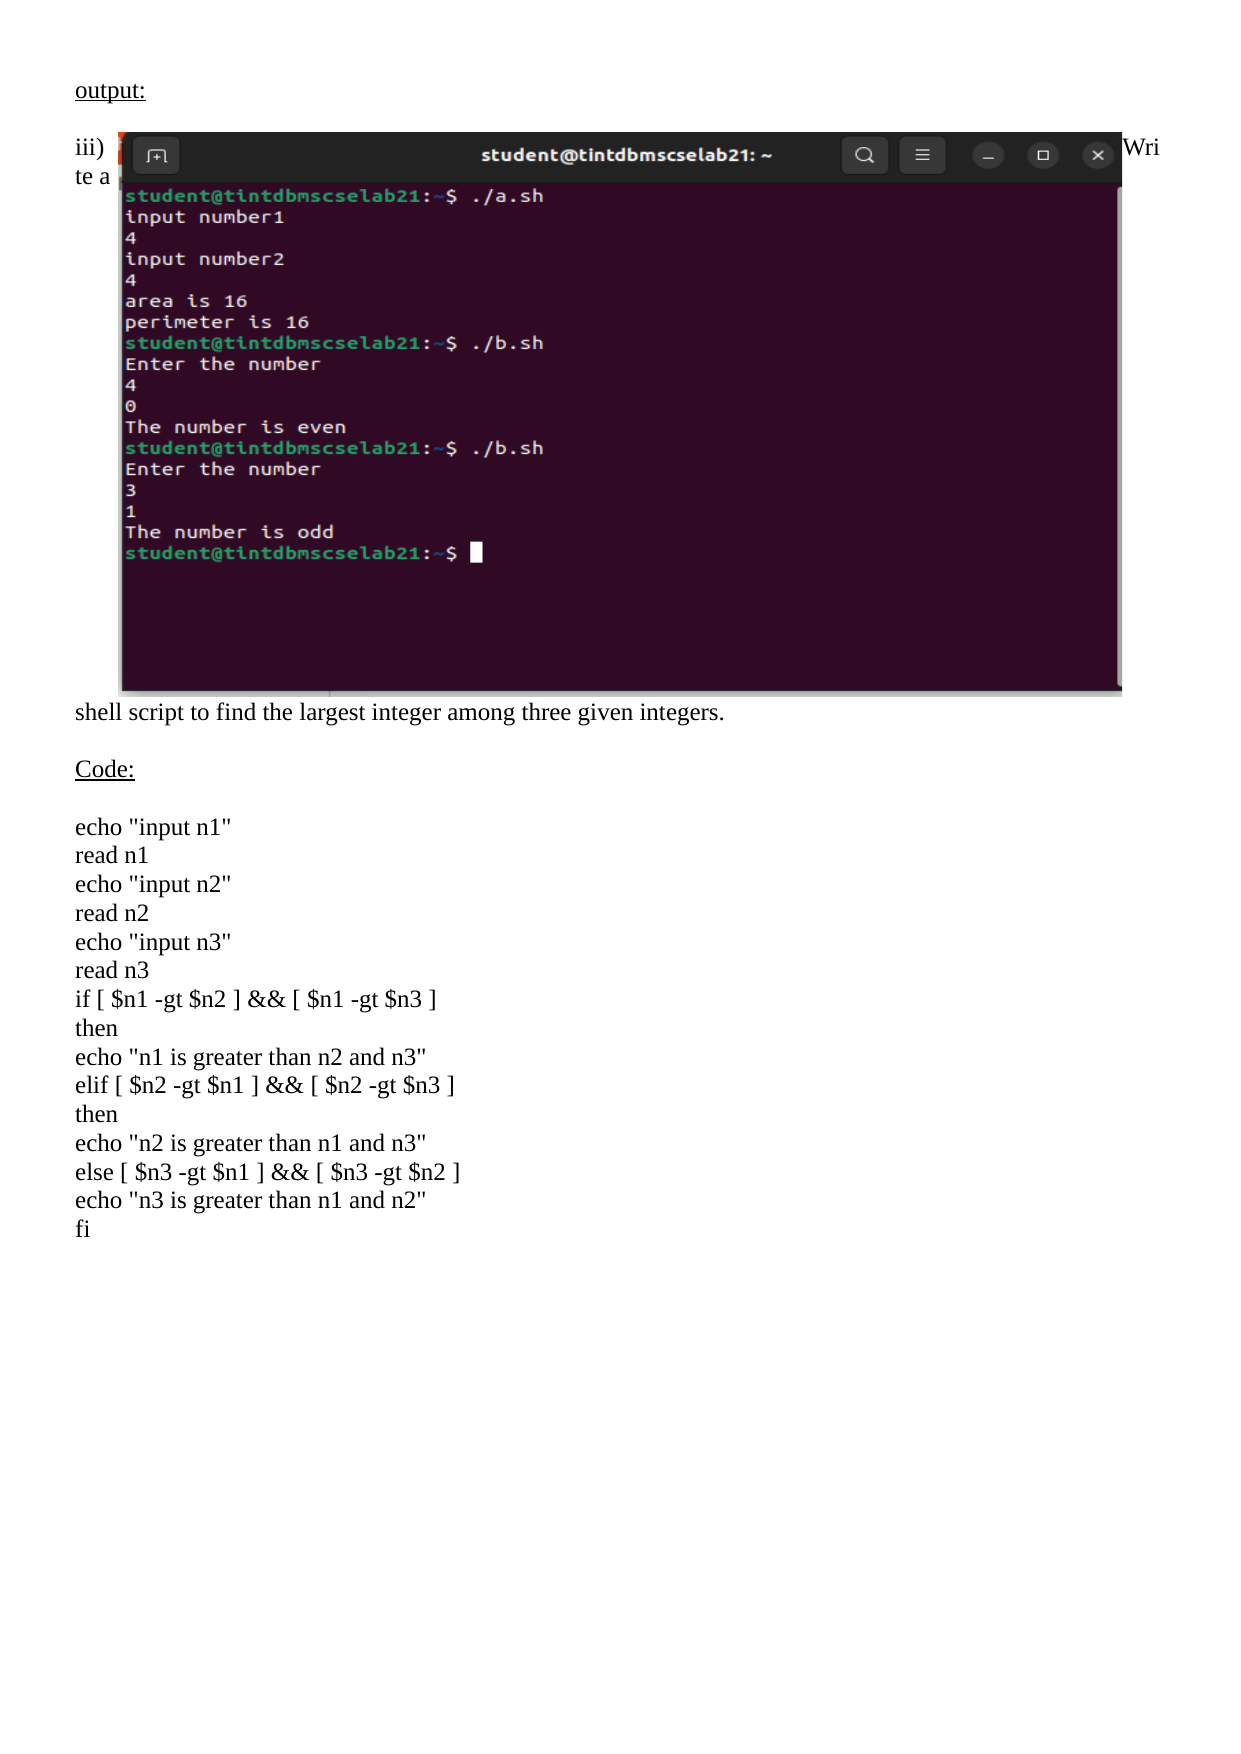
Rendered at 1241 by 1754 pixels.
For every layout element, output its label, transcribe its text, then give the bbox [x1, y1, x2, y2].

text iii) Write a shell script to find the largest integer among three given integers. [75, 132, 1165, 726]
text echo "input n3" [75, 927, 1165, 956]
text if [ $n1 -gt $n2 ] && [ $n1 -gt $n3 ] [75, 984, 1165, 1013]
text echo "n3 is greater than n1 and n2" [75, 1186, 1165, 1214]
text echo "n2 is greater than n1 and n3" [75, 1128, 1165, 1157]
text echo "input n1" [75, 812, 1165, 841]
text fi [75, 1214, 1165, 1243]
text output: [75, 75, 1165, 104]
text then [75, 1013, 1165, 1042]
text read n1 [75, 841, 1165, 869]
text elif [ $n2 -gt $n1 ] && [ $n2 -gt $n3 ] [75, 1071, 1165, 1099]
text echo "n1 is greater than n2 and n3" [75, 1042, 1165, 1071]
text read n2 [75, 898, 1165, 927]
text else [ $n3 -gt $n1 ] && [ $n3 -gt $n2 ] [75, 1157, 1165, 1186]
text Code: [75, 754, 1165, 783]
text read n3 [75, 956, 1165, 984]
text then [75, 1099, 1165, 1128]
text echo "input n2" [75, 869, 1165, 898]
